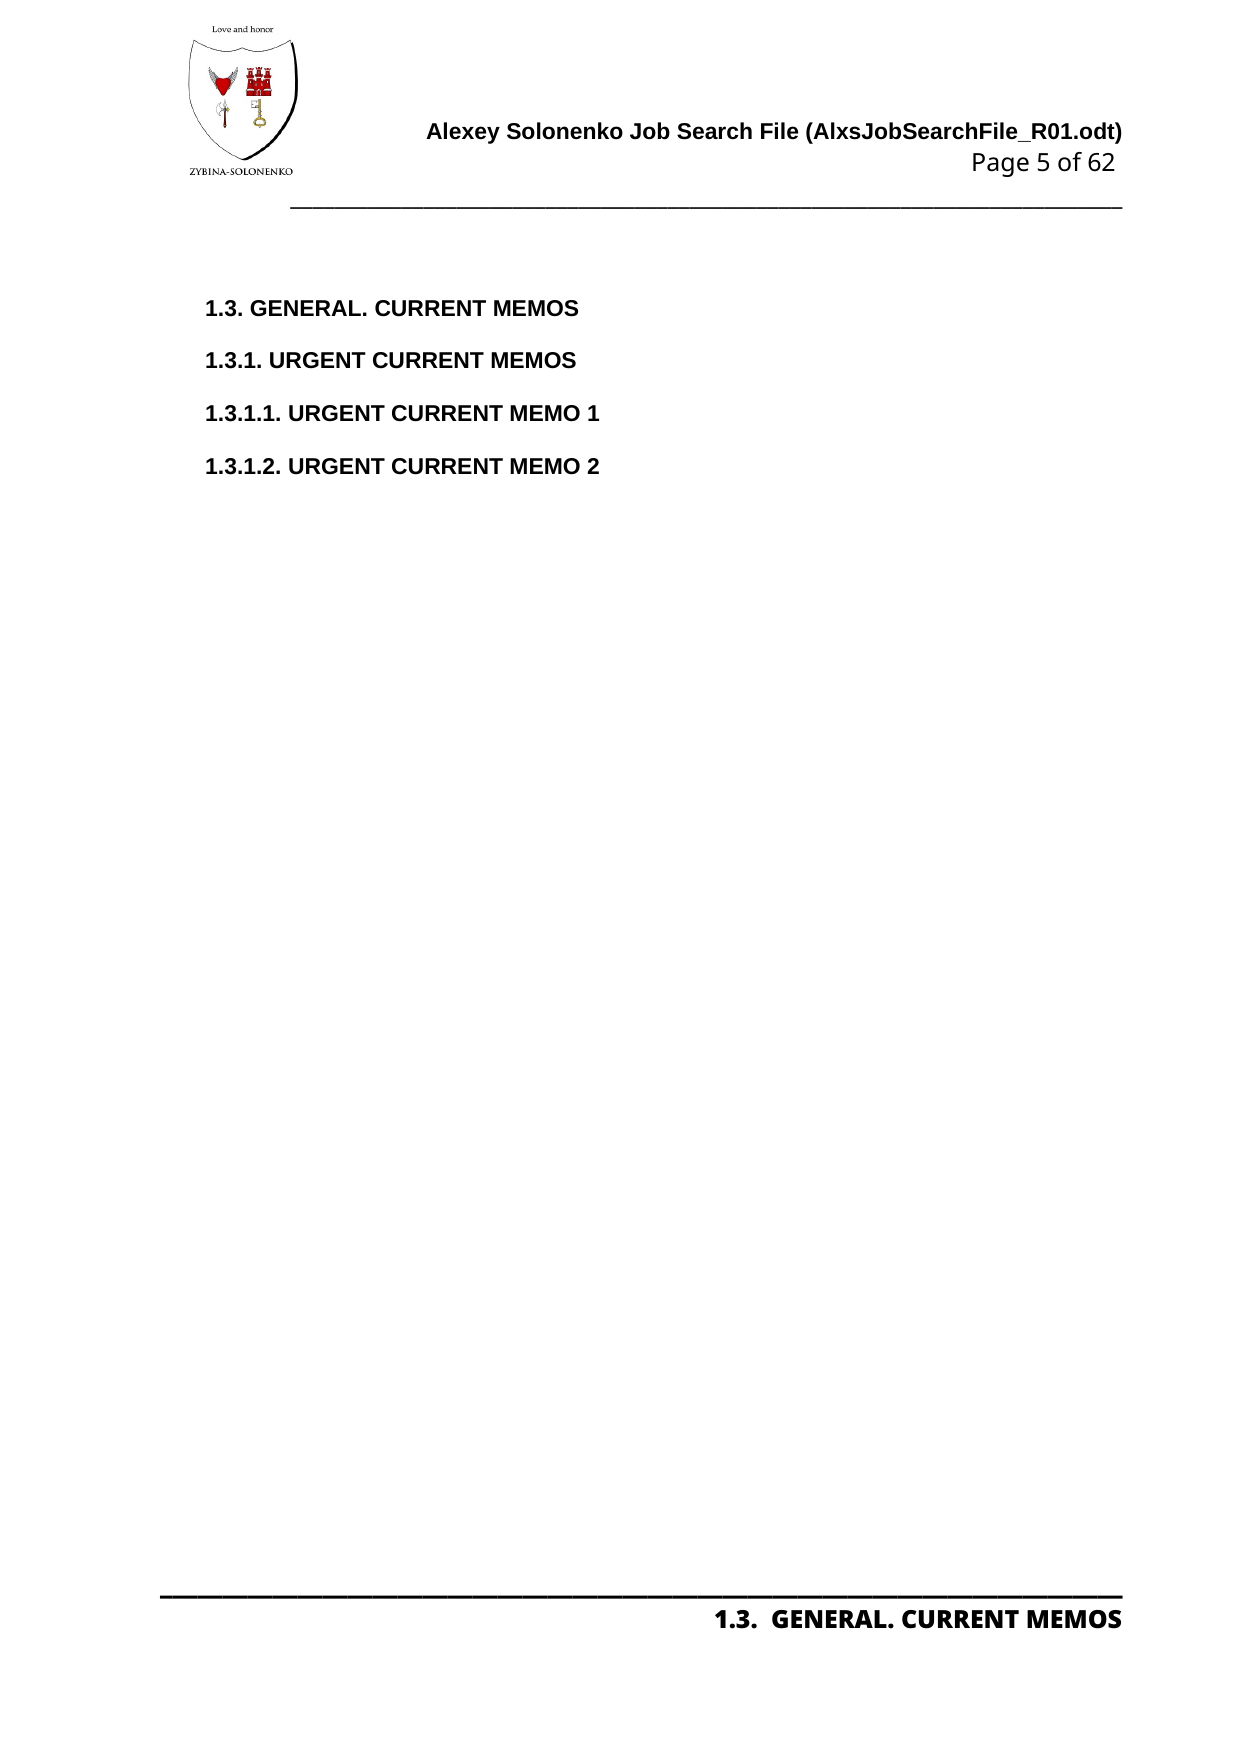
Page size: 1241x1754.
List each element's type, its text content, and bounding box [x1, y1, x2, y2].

subtitle URGENT CURRENT MEMO 1 [148, 400, 1122, 427]
subtitle GENERAL. CURRENT MEMOS [148, 295, 1122, 321]
subtitle URGENT CURRENT MEMOS [148, 347, 1122, 374]
picture [185, 22, 303, 186]
subtitle URGENT CURRENT MEMO 2 [148, 453, 1122, 479]
